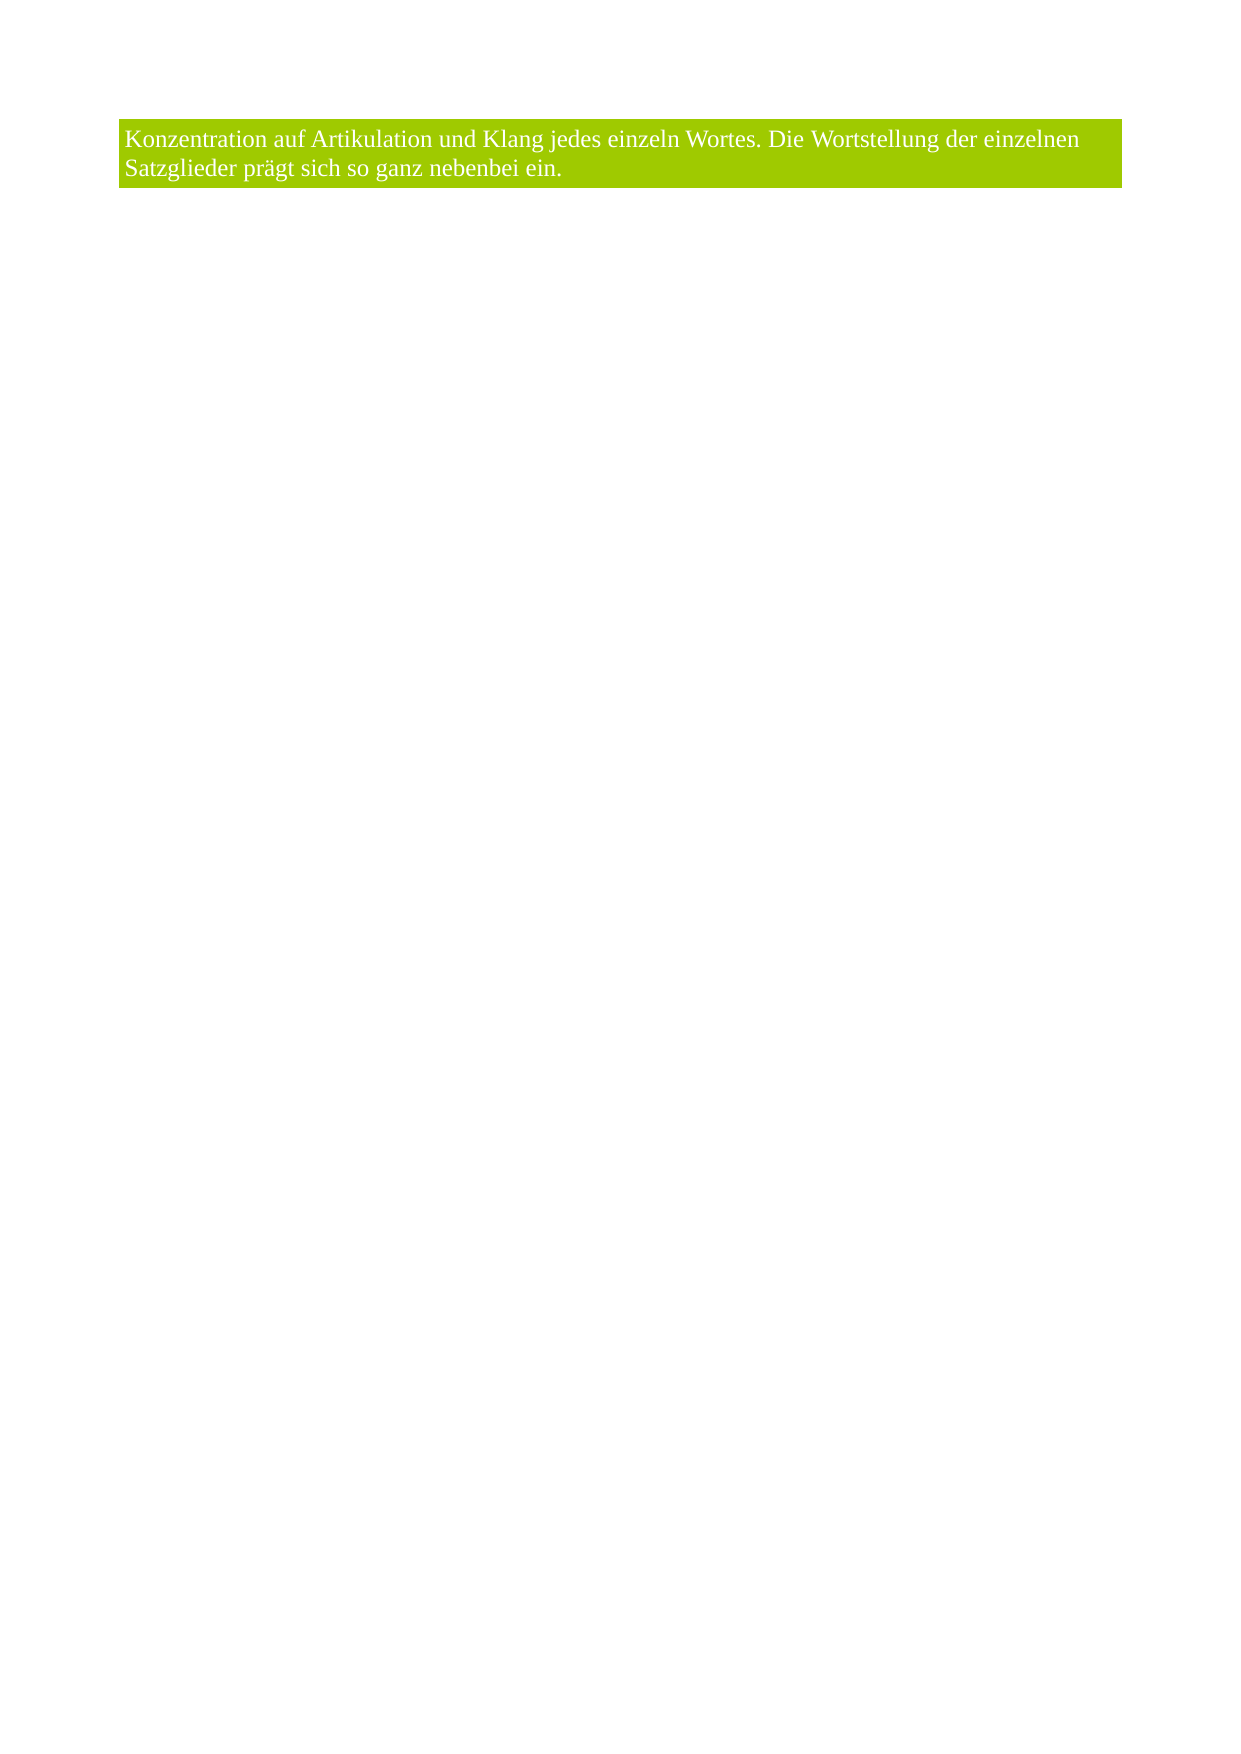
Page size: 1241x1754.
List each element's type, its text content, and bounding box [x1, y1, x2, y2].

table_cell Konzentration auf Artikulation und Klang jedes einzeln Wortes. Die Wortstellung der einzelnen Satzglieder prägt sich so ganz nebenbei ein. [119, 119, 1122, 188]
